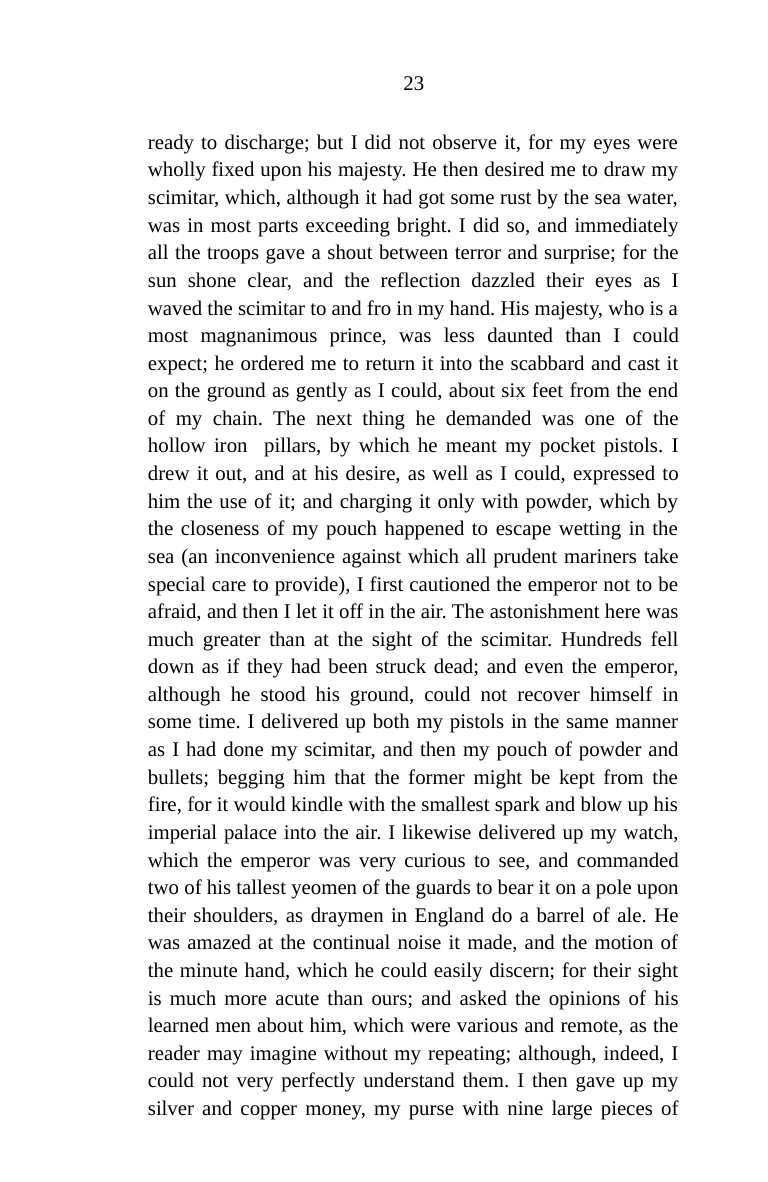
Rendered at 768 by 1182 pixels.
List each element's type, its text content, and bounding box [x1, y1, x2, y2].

text ready to discharge; but I did not observe it, for my eyes were wholly fixed upon his majesty. He then desired me to draw my scimitar, which, although it had got some rust by the sea water, was in most parts exceeding bright. I did so, and immediately all the troops gave a shout between terror and surprise; for the sun shone clear, and the reflection dazzled their eyes as I waved the scimitar to and fro in my hand. His majesty, who is a most magnanimous prince, was less daunted than I could expect; he ordered me to return it into the scabbard and cast it on the ground as gently as I could, about six feet from the end of my chain. The next thing he demanded was one of the hollow iron pillars, by which he meant my pocket pistols. I drew it out, and at his desire, as well as I could, expressed to him the use of it; and charging it only with powder, which by the closeness of my pouch happened to escape wetting in the sea (an inconvenience against which all prudent mariners take special care to provide), I first cautioned the emperor not to be afraid, and then I let it off in the air. The astonishment here was much greater than at the sight of the scimitar. Hundreds fell down as if they had been struck dead; and even the emperor, although he stood his ground, could not recover himself in some time. I delivered up both my pistols in the same manner as I had done my scimitar, and then my pouch of powder and bullets; begging him that the former might be kept from the fire, for it would kindle with the smallest spark and blow up his imperial palace into the air. I likewise delivered up my watch, which the emperor was very curious to see, and commanded two of his tallest yeomen of the guards to bear it on a pole upon their shoulders, as draymen in England do a barrel of ale. He was amazed at the continual noise it made, and the motion of the minute hand, which he could easily discern; for their sight is much more acute than ours; and asked the opinions of his learned men about him, which were various and remote, as the reader may imagine without my repeating; although, indeed, I could not very perfectly understand them. I then gave up my silver and copper money, my purse with nine large pieces of [148, 130, 679, 1120]
